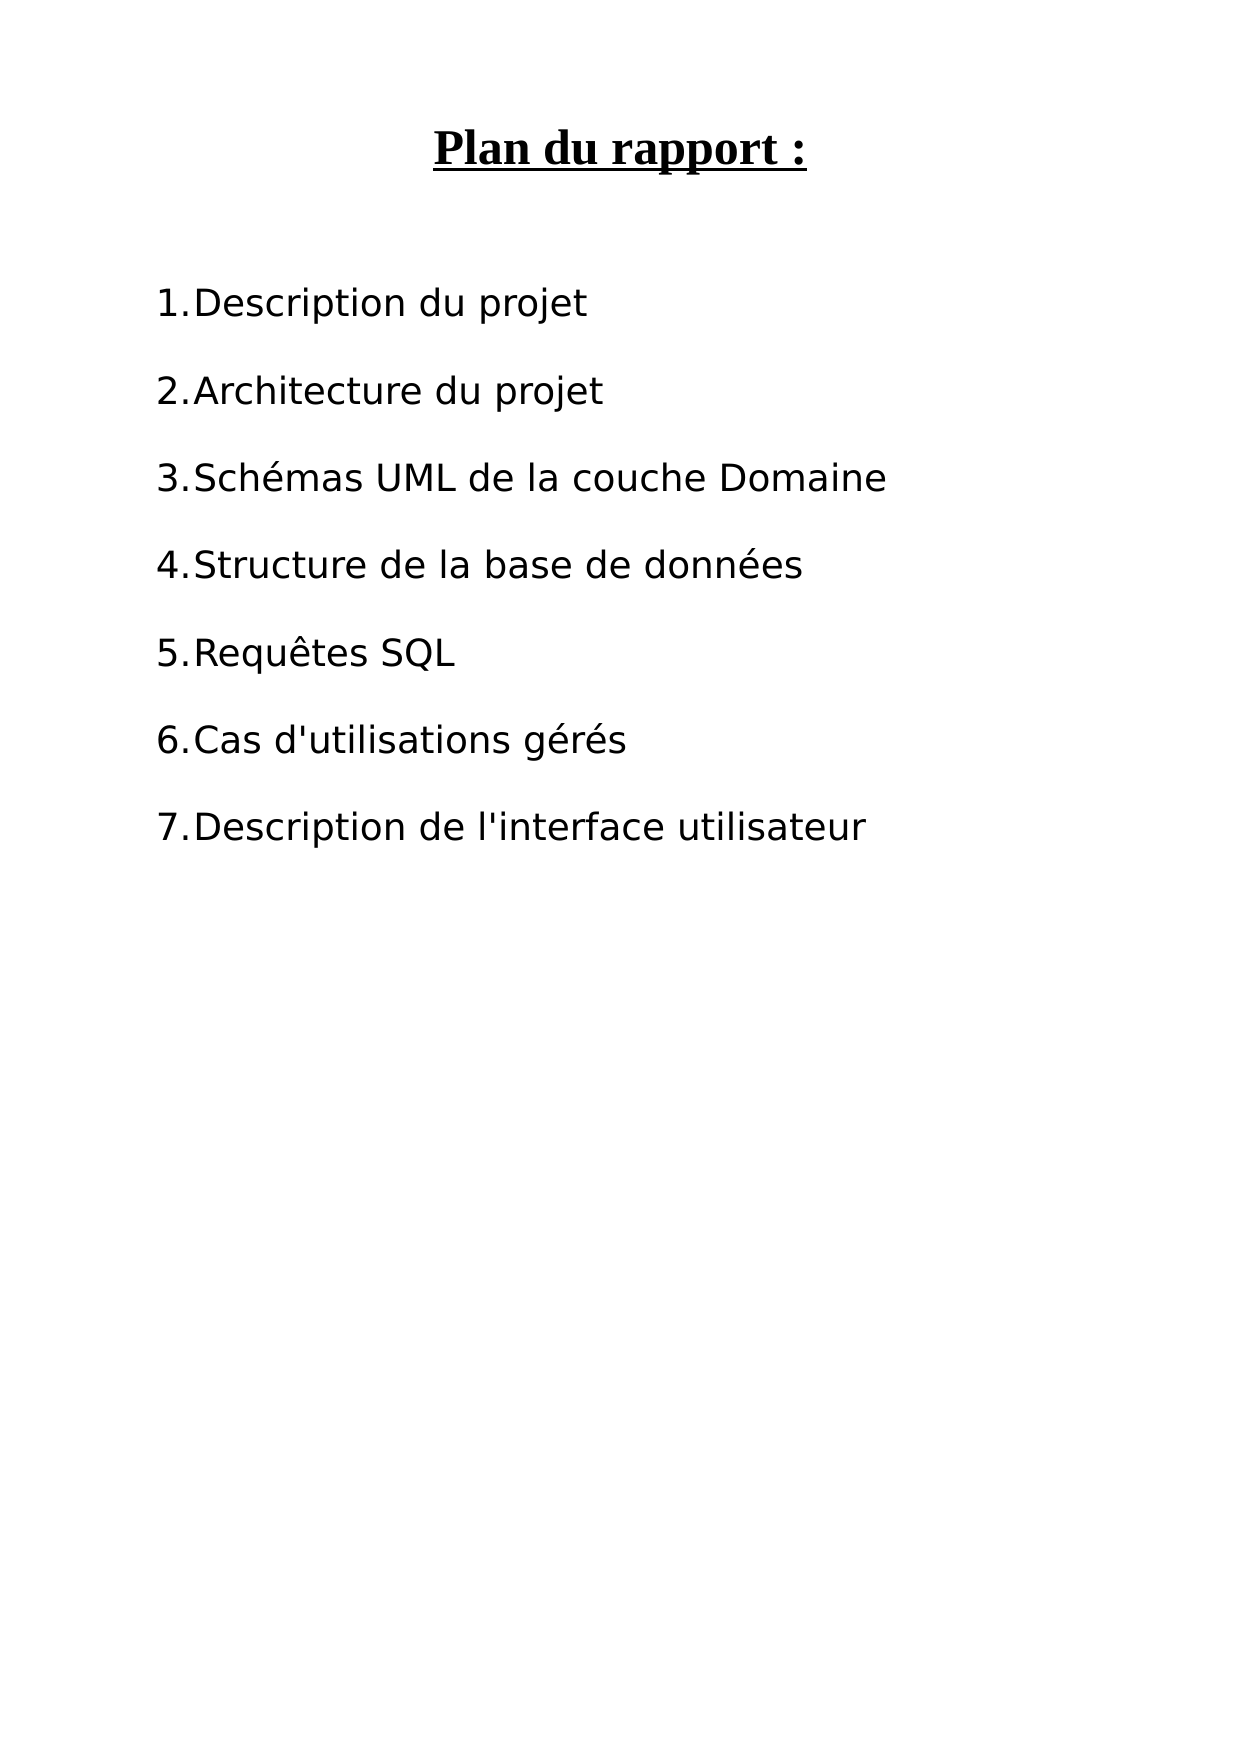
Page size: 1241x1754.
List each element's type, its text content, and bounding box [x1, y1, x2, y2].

list Architecture du projet [156, 369, 1122, 413]
list Description de l'interface utilisateur [156, 806, 1122, 849]
list Cas d'utilisations gérés [156, 718, 1122, 762]
list Requêtes SQL [156, 631, 1122, 675]
list Schémas UML de la couche Domaine [156, 457, 1122, 500]
text Plan du rapport : [118, 118, 1122, 176]
list Structure de la base de données [156, 544, 1122, 587]
list Description du projet [156, 282, 1122, 326]
